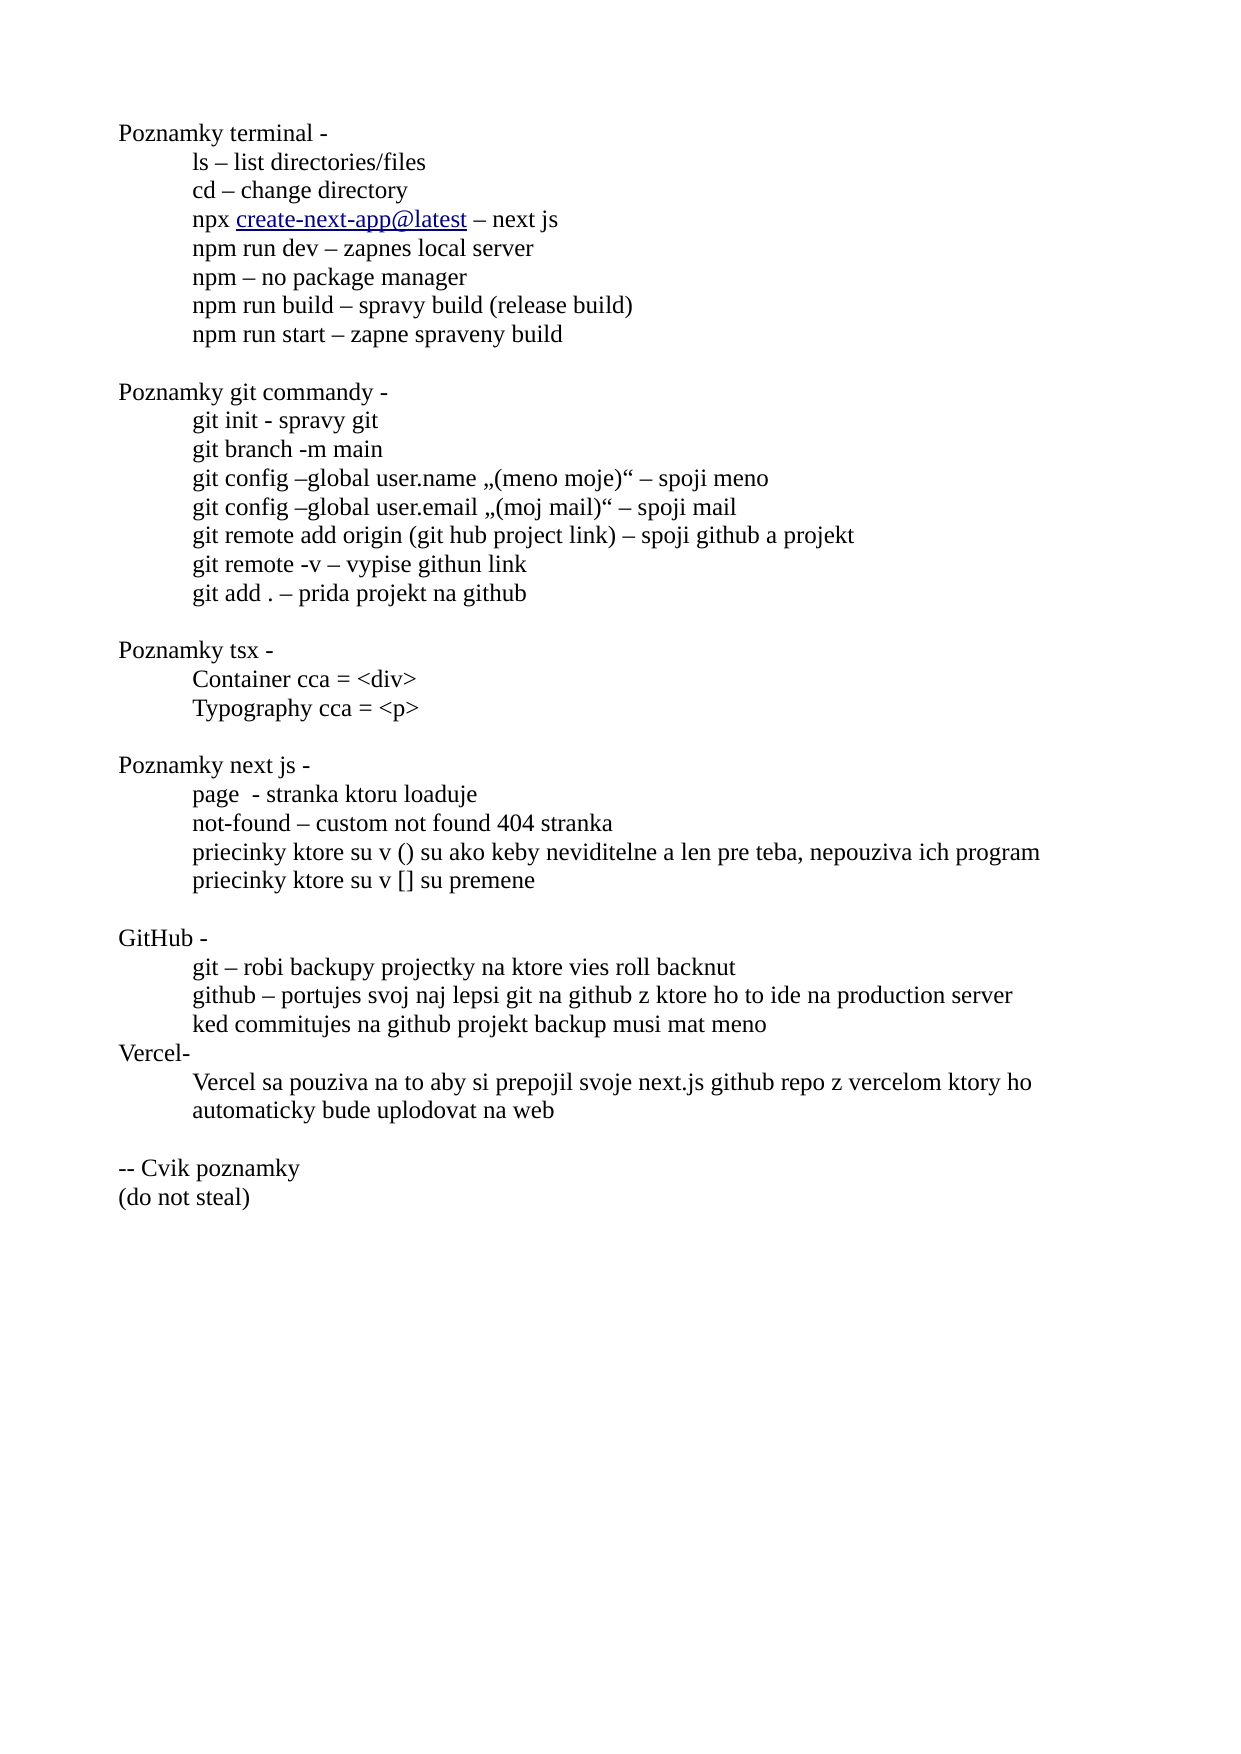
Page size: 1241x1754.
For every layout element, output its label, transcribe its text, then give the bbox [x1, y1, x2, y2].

text ls – list directories/files [118, 147, 1122, 176]
text Poznamky git commandy - [118, 377, 1122, 406]
text priecinky ktore su v [] su premene [118, 866, 1122, 894]
text Vercel- [118, 1038, 1122, 1067]
text -- Cvik poznamky [118, 1153, 1122, 1182]
text Typography cca = <p> [118, 693, 1122, 722]
text (do not steal) [118, 1182, 1122, 1211]
text page - stranka ktoru loaduje [118, 779, 1122, 808]
text npm run build – spravy build (release build) [118, 291, 1122, 319]
text git remote add origin (git hub project link) – spoji github a projekt [118, 521, 1122, 549]
text npx create-next-app@latest – next js [118, 204, 1122, 233]
text cd – change directory [118, 176, 1122, 204]
text not-found – custom not found 404 stranka [118, 808, 1122, 837]
text git – robi backupy projectky na ktore vies roll backnut [118, 952, 1122, 981]
text git remote -v – vypise githun link [118, 549, 1122, 578]
text github – portujes svoj naj lepsi git na github z ktore ho to ide na production server [118, 981, 1122, 1009]
text npm run start – zapne spraveny build [118, 319, 1122, 348]
text git init - spravy git [118, 406, 1122, 434]
text Vercel sa pouziva na to aby si prepojil svoje next.js github repo z vercelom ktory ho automaticky bude uplodovat na web [118, 1067, 1122, 1124]
text priecinky ktore su v () su ako keby neviditelne a len pre teba, nepouziva ich program [118, 837, 1122, 866]
text Poznamky terminal - [118, 118, 1122, 147]
text npm run dev – zapnes local server [118, 233, 1122, 262]
text git config –global user.name „(meno moje)“ – spoji meno [118, 463, 1122, 492]
text git add . – prida projekt na github [118, 578, 1122, 607]
text Poznamky tsx - [118, 636, 1122, 664]
text ked commitujes na github projekt backup musi mat meno [118, 1009, 1122, 1038]
text git config –global user.email „(moj mail)“ – spoji mail [118, 492, 1122, 521]
text GitHub - [118, 923, 1122, 952]
text npm – no package manager [118, 262, 1122, 291]
text git branch -m main [118, 434, 1122, 463]
text Poznamky next js - [118, 751, 1122, 779]
text Container cca = <div> [118, 664, 1122, 693]
